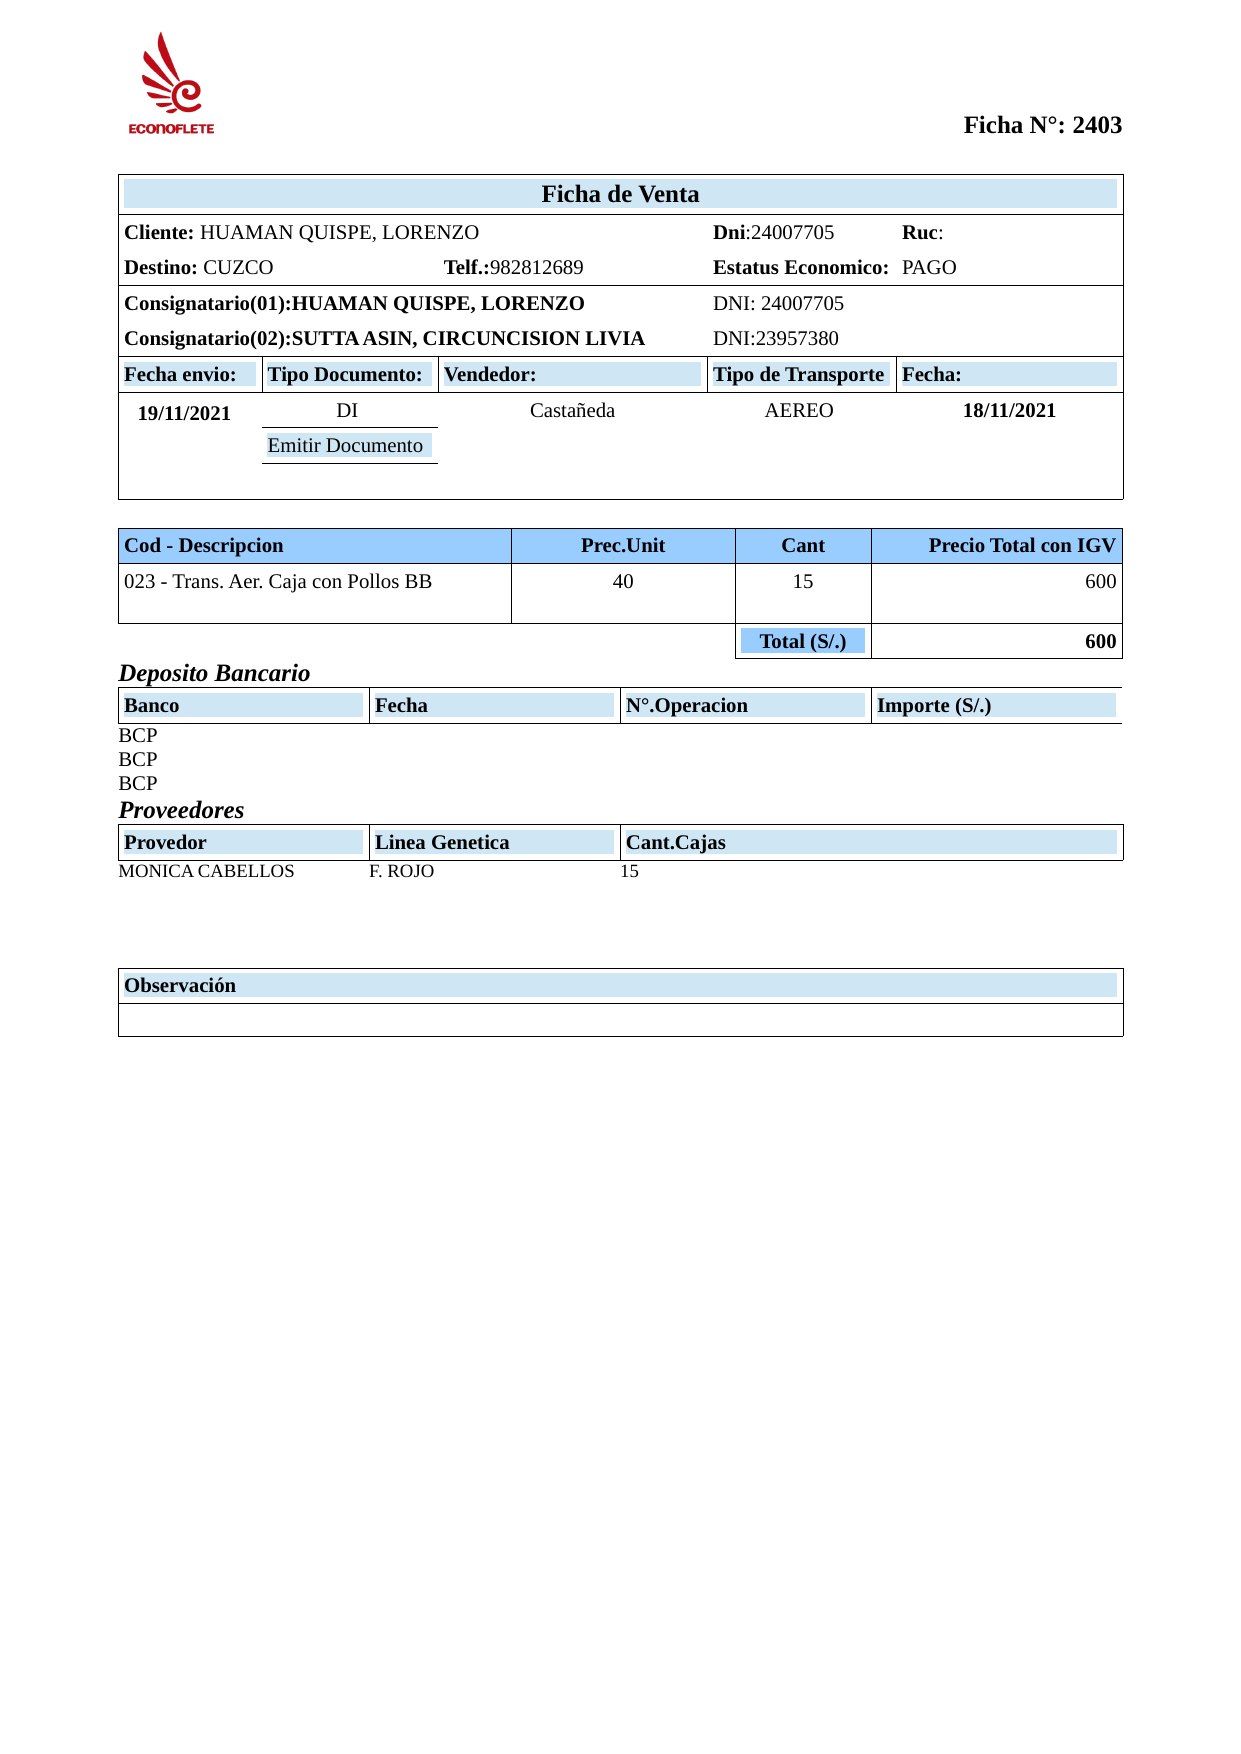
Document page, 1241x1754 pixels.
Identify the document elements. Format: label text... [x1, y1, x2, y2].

table_cell [620, 724, 871, 747]
table_cell [620, 903, 1123, 924]
table_header Cant.Cajas [621, 825, 1123, 859]
table_cell Destino: CUZCO [119, 249, 438, 285]
table_cell 18/11/2021 [896, 393, 1123, 498]
table_cell [620, 924, 1123, 946]
table_header Banco [119, 688, 369, 723]
table_cell 15 [736, 564, 871, 623]
table_cell [369, 881, 620, 903]
table_cell [369, 747, 620, 771]
table_cell [369, 903, 620, 924]
table_cell [620, 946, 1123, 967]
table_header Precio Total con IGV [872, 529, 1122, 563]
table_cell [871, 724, 1122, 747]
table_cell [871, 771, 1122, 795]
table_cell [118, 946, 369, 967]
text Deposito Bancario [118, 658, 1122, 687]
table_cell Telf.:982812689 [438, 249, 707, 285]
table_header Prec.Unit [512, 529, 735, 563]
table_cell MONICA CABELLOS [118, 861, 369, 881]
table_cell Estatus Economico: [707, 249, 896, 285]
table_cell 023 - Trans. Aer. Caja con Pollos BB [119, 564, 511, 623]
table_cell [119, 1004, 1123, 1036]
table_cell [369, 771, 620, 795]
table_header Importe (S/.) [872, 688, 1122, 723]
table_header Linea Genetica [370, 825, 620, 859]
table_cell Tipo de Transporte [708, 357, 896, 392]
table_cell DNI:23957380 [707, 321, 1123, 356]
table_header Fecha [370, 688, 620, 723]
table_cell [369, 924, 620, 946]
table_cell Vendedor: [439, 357, 707, 392]
table_cell [511, 624, 735, 658]
table_cell Dni:24007705 [707, 215, 896, 249]
table_cell DI [262, 393, 438, 427]
table_cell Fecha: [897, 357, 1123, 392]
table_cell [369, 724, 620, 747]
table_cell 600 [872, 624, 1122, 658]
table_cell [118, 903, 369, 924]
table_header Observación [119, 969, 1123, 1003]
table_cell 19/11/2021 [119, 393, 262, 498]
table_cell [118, 881, 369, 903]
table_header Cant [736, 529, 871, 563]
table_cell DNI: 24007705 [707, 286, 1123, 321]
table_cell PAGO [896, 249, 1123, 285]
table_cell Castañeda [438, 393, 707, 498]
picture [118, 31, 225, 134]
table_cell [620, 771, 871, 795]
table_cell 600 [872, 564, 1122, 623]
table_cell AEREO [707, 393, 896, 498]
table_cell [262, 464, 438, 498]
table_cell BCP [118, 724, 369, 747]
table_cell BCP [118, 771, 369, 795]
table_cell Ruc: [896, 215, 1123, 249]
table_cell Consignatario(01):HUAMAN QUISPE, LORENZO [119, 286, 707, 321]
table_header Cod - Descripcion [119, 529, 511, 563]
table_cell F. ROJO [369, 861, 620, 881]
table_cell Consignatario(02):SUTTA ASIN, CIRCUNCISION LIVIA [119, 321, 707, 356]
table_cell 40 [512, 564, 735, 623]
table_cell [620, 747, 871, 771]
table_cell Emitir Documento [262, 428, 438, 463]
table_cell Cliente: HUAMAN QUISPE, LORENZO [119, 215, 707, 249]
table_cell Fecha envio: [119, 357, 262, 392]
table_cell Tipo Documento: [263, 357, 438, 392]
table_cell [118, 924, 369, 946]
table_cell Total (S/.) [736, 624, 871, 658]
table_cell [369, 946, 620, 967]
table_header Provedor [119, 825, 369, 859]
table_cell [871, 747, 1122, 771]
table_header Ficha de Venta [119, 175, 1123, 214]
table_cell 15 [620, 861, 1123, 881]
table_cell BCP [118, 747, 369, 771]
text Proveedores [118, 795, 1122, 824]
table_cell [118, 624, 511, 658]
table_cell [620, 881, 1123, 903]
table_header N°.Operacion [621, 688, 871, 723]
